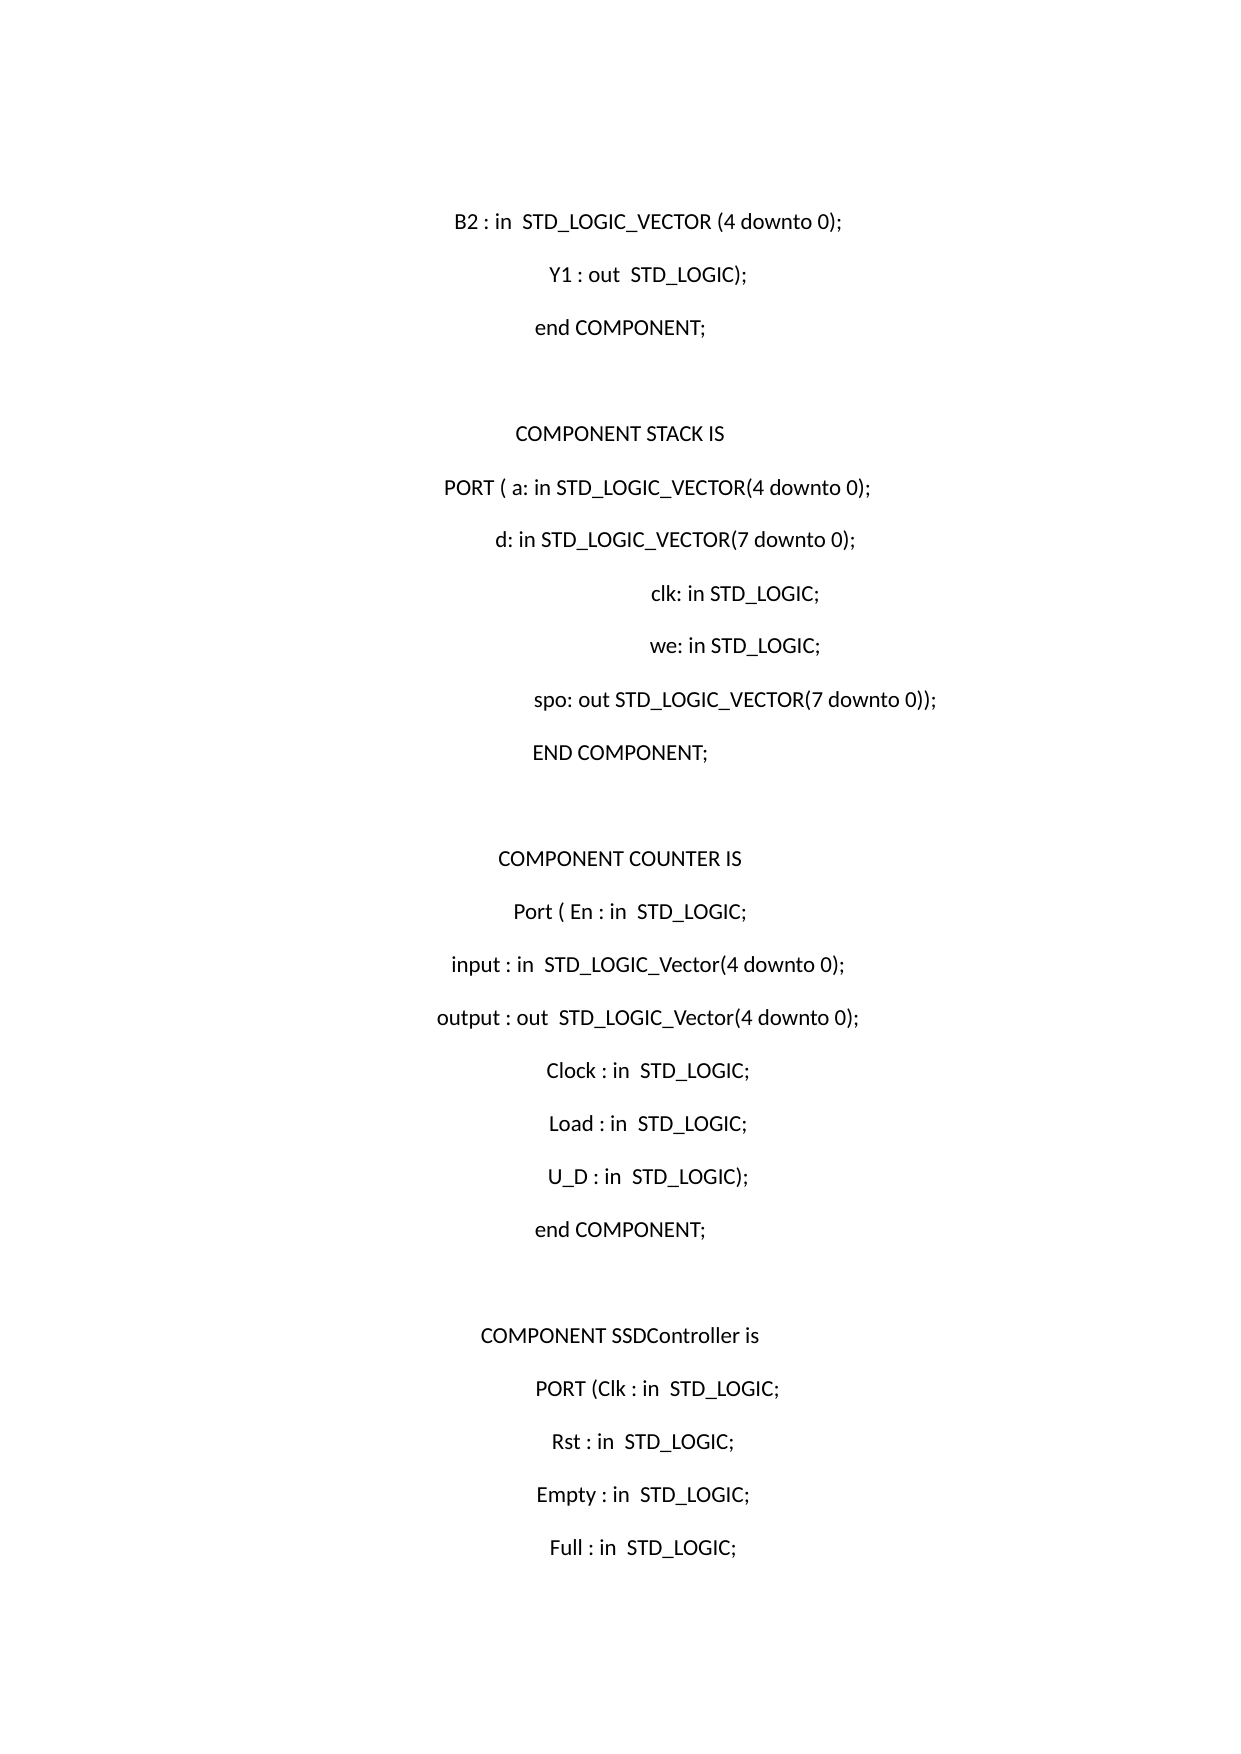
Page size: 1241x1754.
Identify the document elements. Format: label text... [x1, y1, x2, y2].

text B2 : in STD_LOGIC_VECTOR (4 downto 0); [187, 207, 1053, 236]
text we: in STD_LOGIC; [187, 632, 1053, 660]
text end COMPONENT; [187, 313, 1053, 342]
text PORT ( a: in STD_LOGIC_VECTOR(4 downto 0); [187, 473, 1053, 501]
text COMPONENT SSDController is [187, 1321, 1053, 1349]
text Port ( En : in STD_LOGIC; [187, 897, 1053, 925]
text Empty : in STD_LOGIC; [187, 1480, 1053, 1508]
text input : in STD_LOGIC_Vector(4 downto 0); [187, 950, 1053, 978]
text COMPONENT COUNTER IS [187, 844, 1053, 872]
text END COMPONENT; [187, 738, 1053, 766]
text spo: out STD_LOGIC_VECTOR(7 downto 0)); [187, 685, 1053, 713]
text end COMPONENT; [187, 1215, 1053, 1243]
text Rst : in STD_LOGIC; [187, 1427, 1053, 1455]
text U_D : in STD_LOGIC); [187, 1162, 1053, 1190]
text clk: in STD_LOGIC; [187, 579, 1053, 607]
text Y1 : out STD_LOGIC); [187, 261, 1053, 288]
text PORT (Clk : in STD_LOGIC; [187, 1374, 1053, 1402]
text COMPONENT STACK IS [187, 419, 1053, 448]
text output : out STD_LOGIC_Vector(4 downto 0); [187, 1003, 1053, 1031]
text Clock : in STD_LOGIC; [187, 1056, 1053, 1084]
text d: in STD_LOGIC_VECTOR(7 downto 0); [187, 526, 1053, 554]
text Load : in STD_LOGIC; [187, 1109, 1053, 1137]
text Full : in STD_LOGIC; [187, 1533, 1053, 1561]
